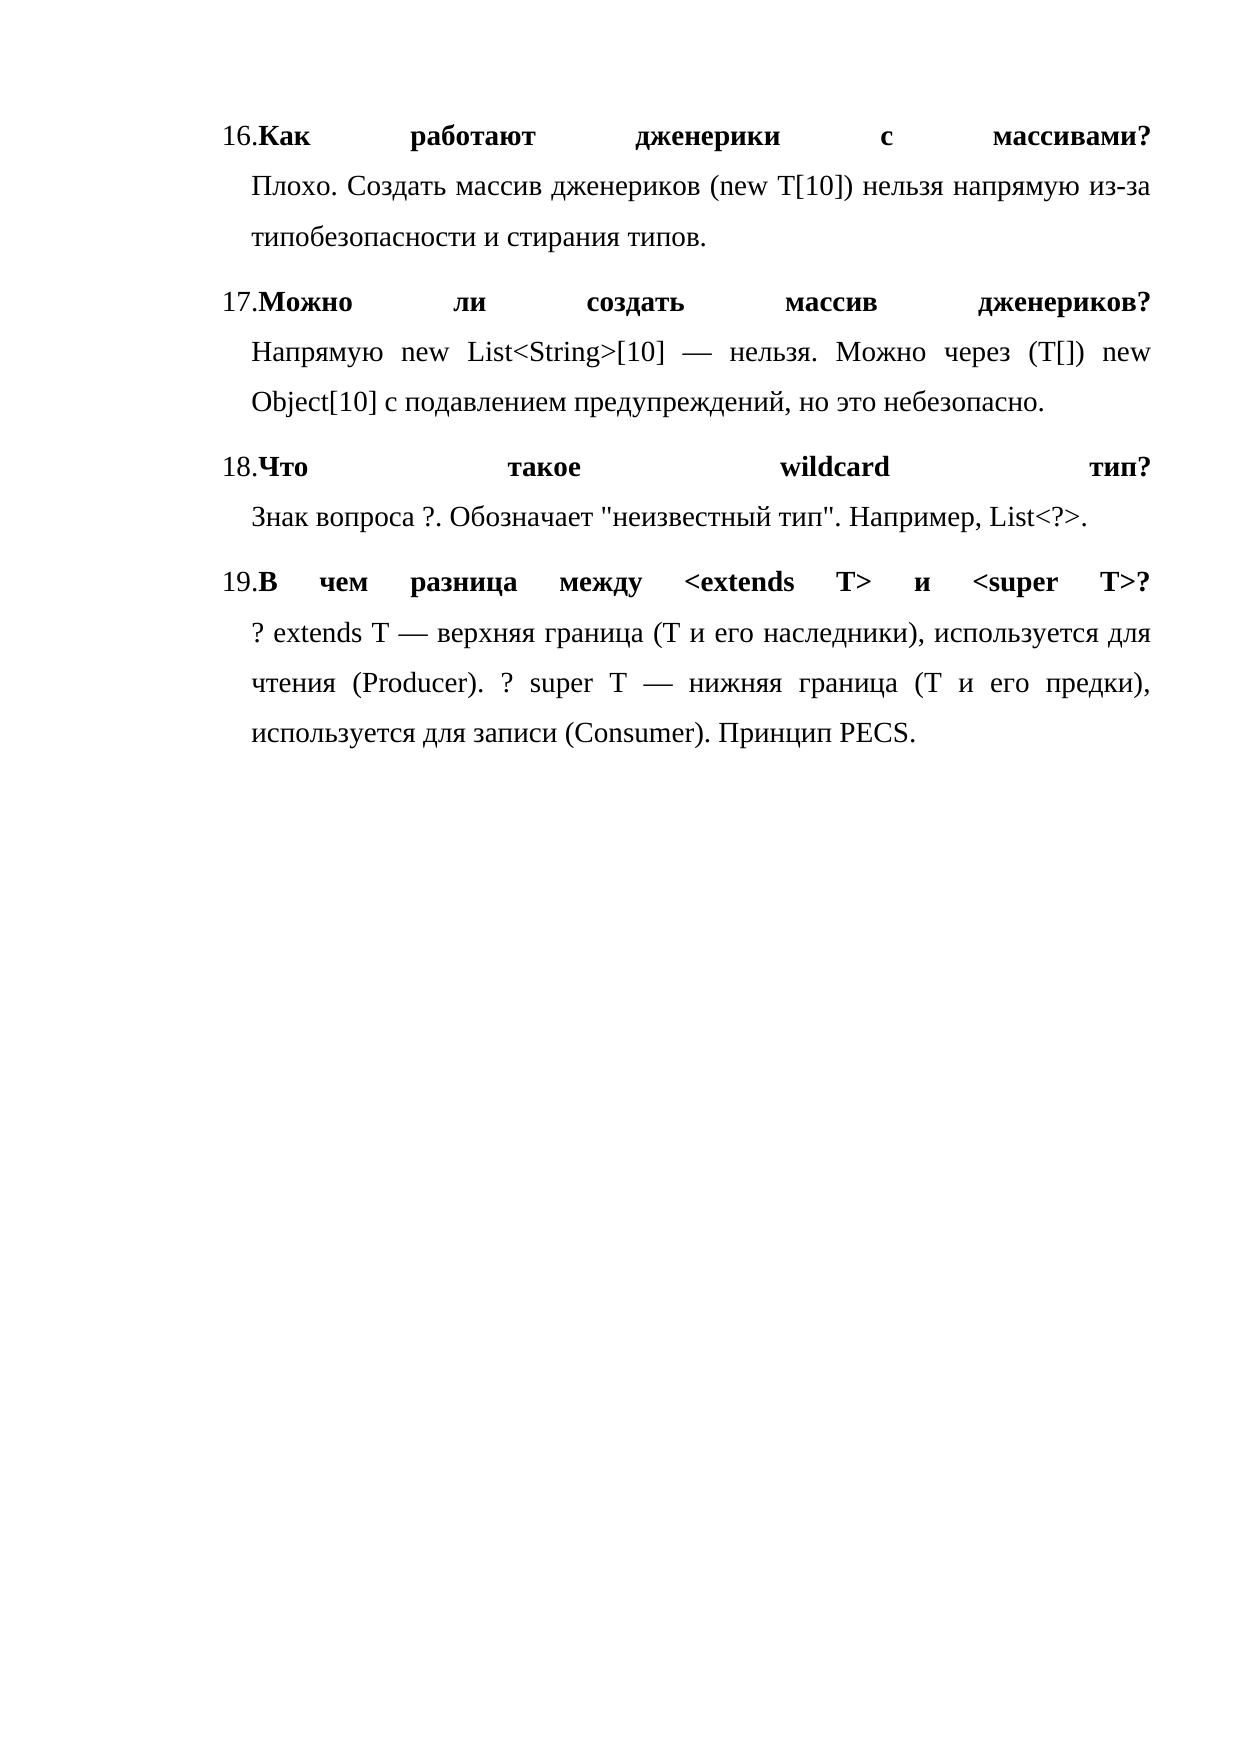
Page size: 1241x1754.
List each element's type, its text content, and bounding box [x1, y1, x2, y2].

list Что такое wildcard тип? Знак вопроса ?. Обозначает "неизвестный тип". Например, List<?>. [222, 449, 1152, 533]
list Можно ли создать массив дженериков? Напрямую new List<String>[10] — нельзя. Можно через (T[]) new Object[10] с подавлением предупреждений, но это небезопасно. [222, 284, 1152, 418]
list В чем разница между <extends T> и <super T>? ? extends T — верхняя граница (T и его наследники), используется для чтения (Producer). ? super T — нижняя граница (T и его предки), используется для записи (Consumer). Принцип PECS. [222, 564, 1152, 749]
list Как работают дженерики с массивами? Плохо. Создать массив дженериков (new T[10]) нельзя напрямую из-за типобезопасности и стирания типов. [222, 118, 1152, 252]
